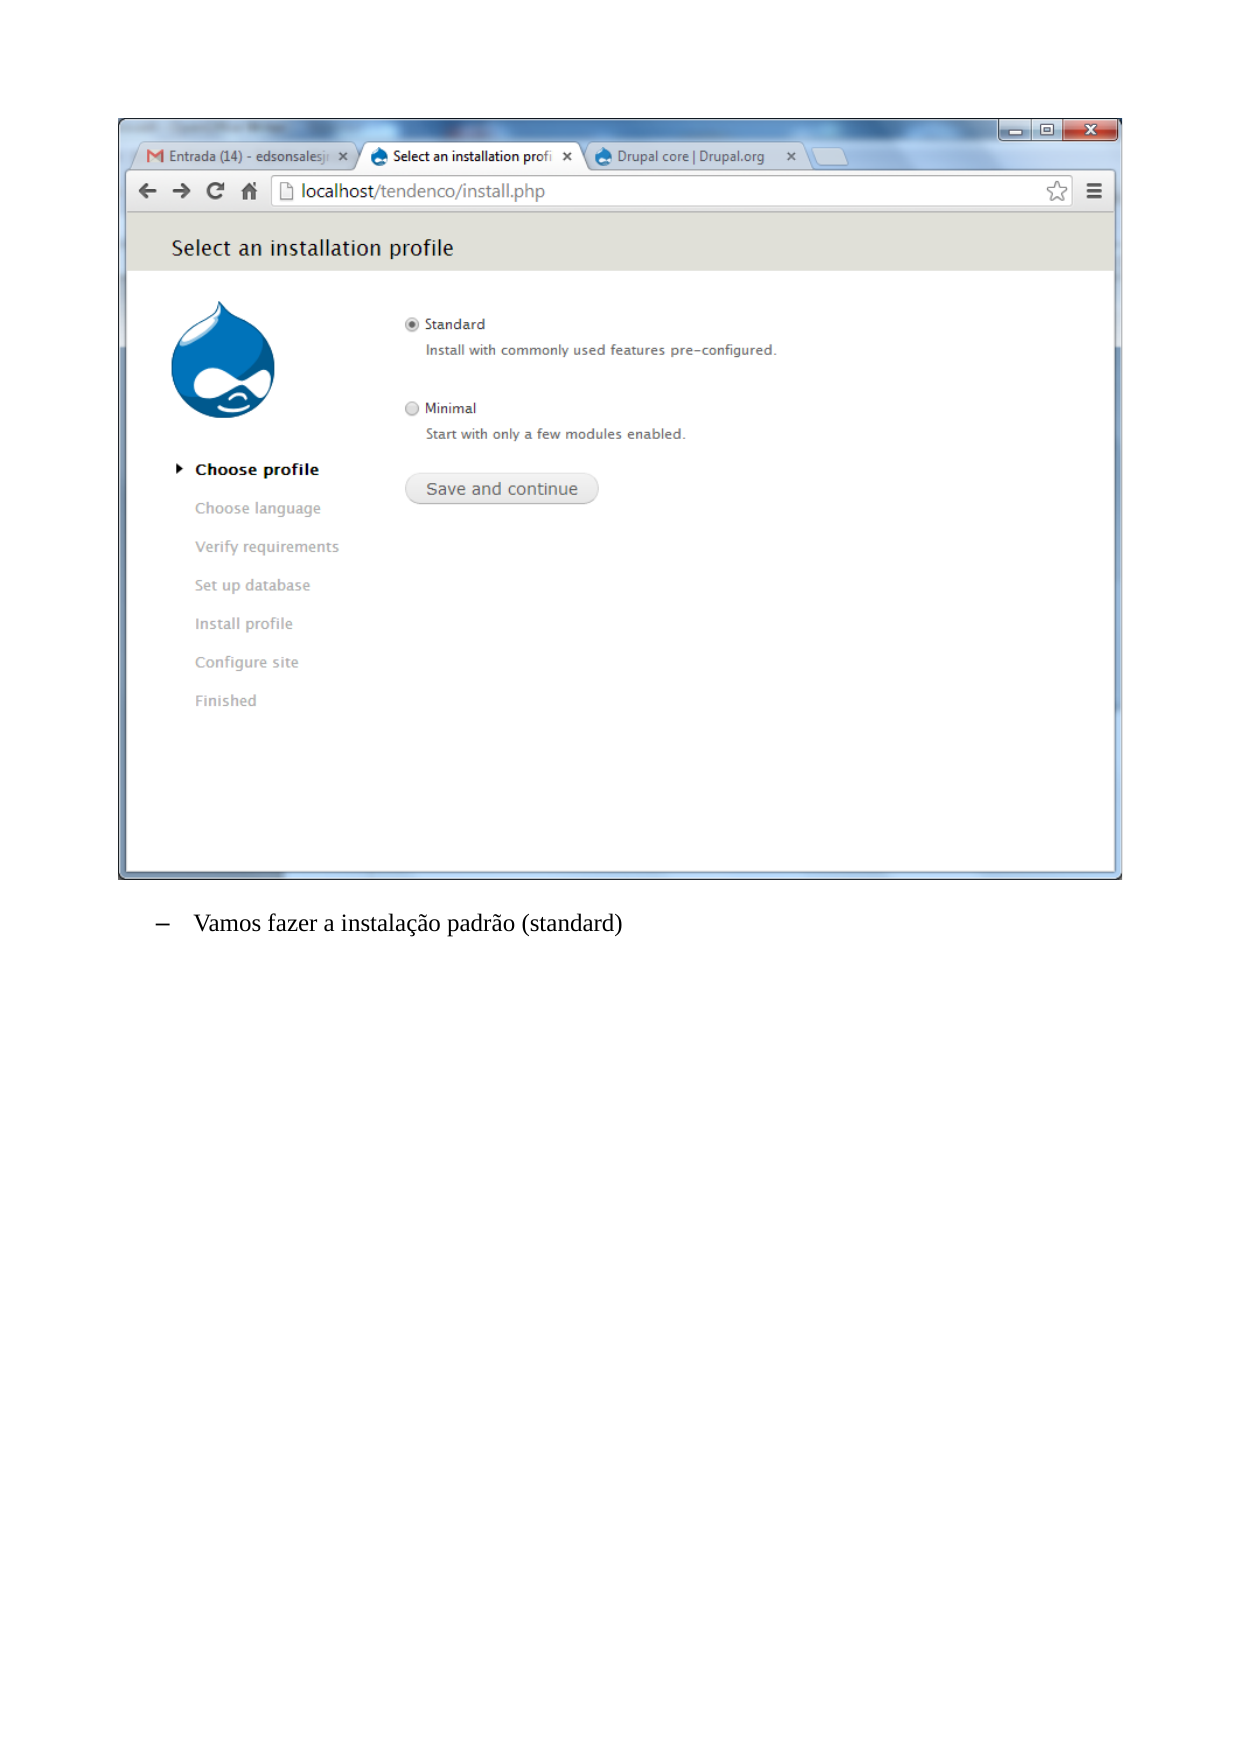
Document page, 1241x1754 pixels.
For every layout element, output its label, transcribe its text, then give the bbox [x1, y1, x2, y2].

list Vamos fazer a instalação padrão (standard) [156, 908, 1122, 937]
picture [118, 118, 1123, 880]
